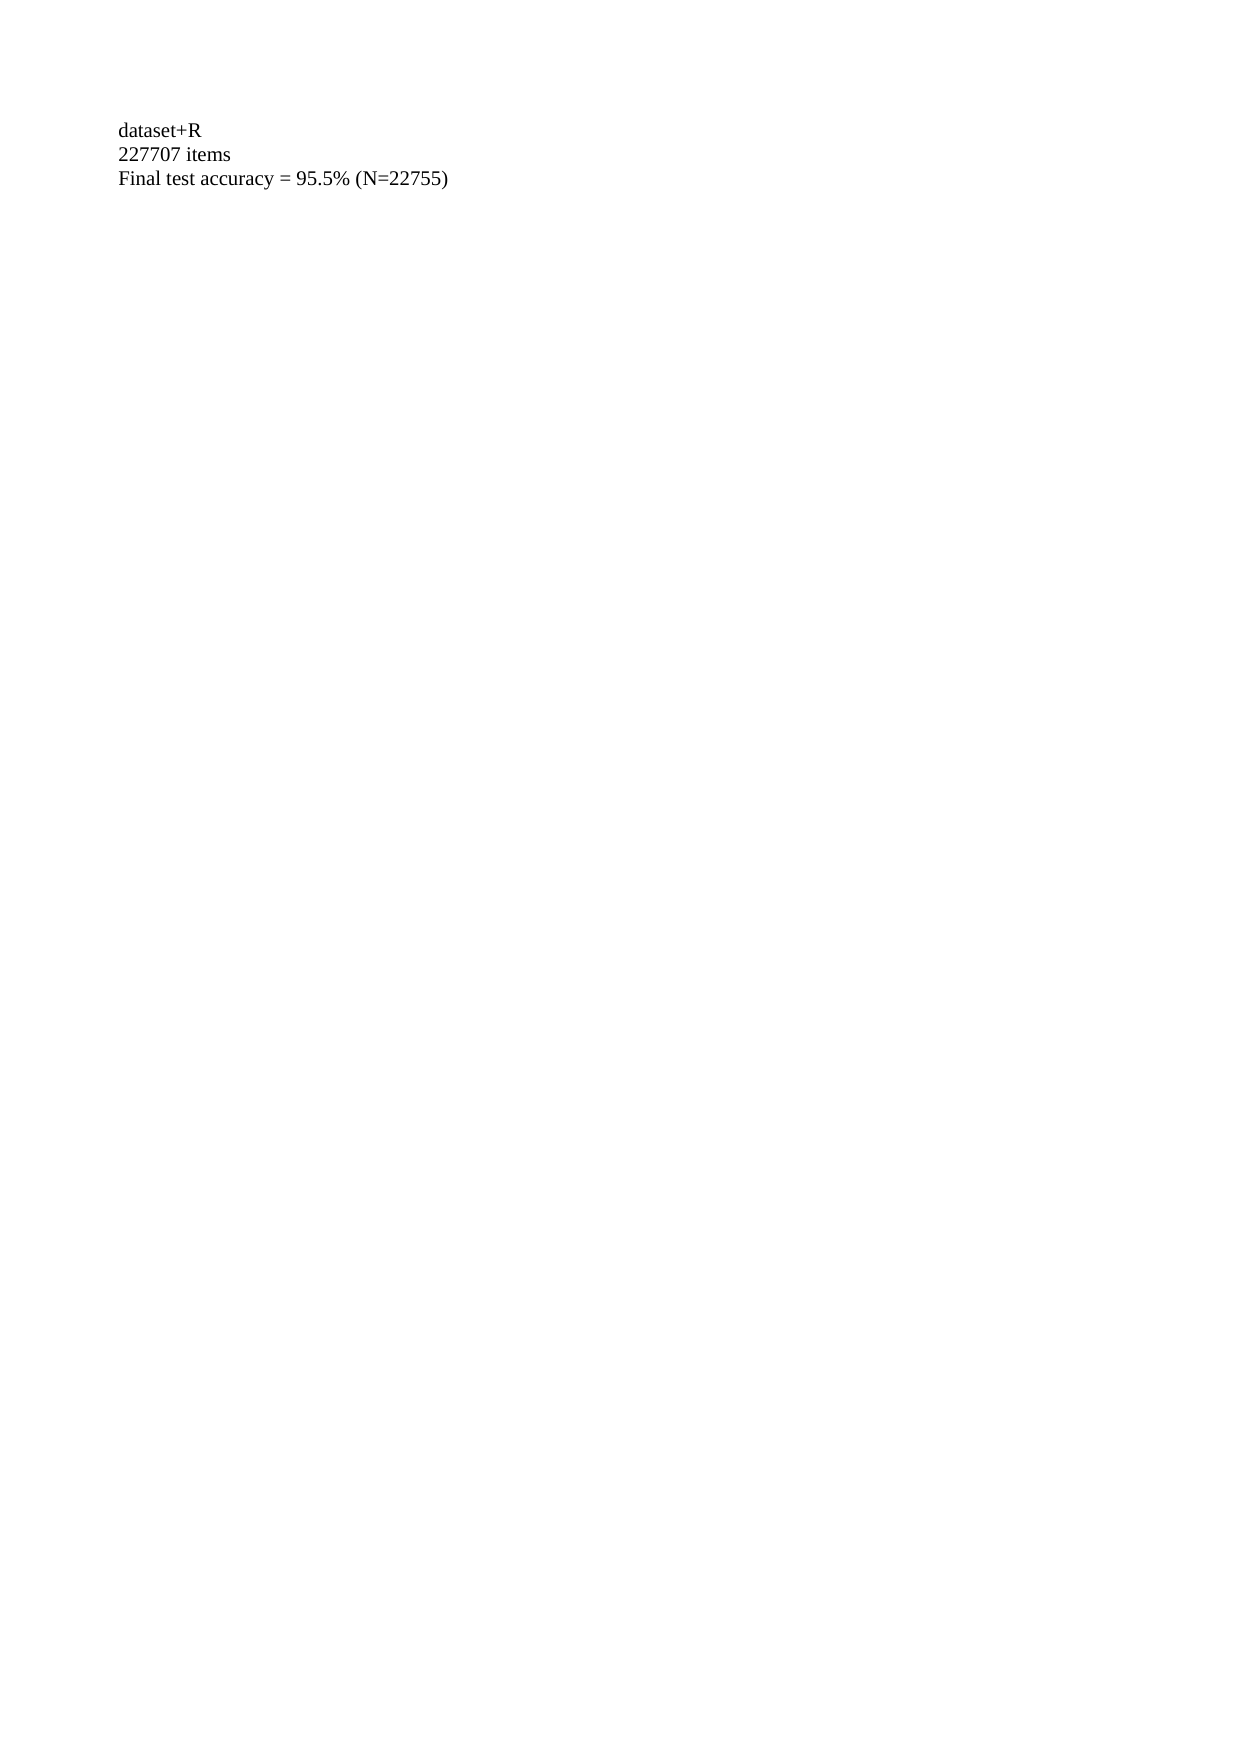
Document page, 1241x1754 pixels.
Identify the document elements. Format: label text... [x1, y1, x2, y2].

text dataset+R [118, 118, 1122, 142]
text Final test accuracy = 95.5% (N=22755) [118, 166, 1122, 190]
text 227707 items [118, 142, 1122, 166]
